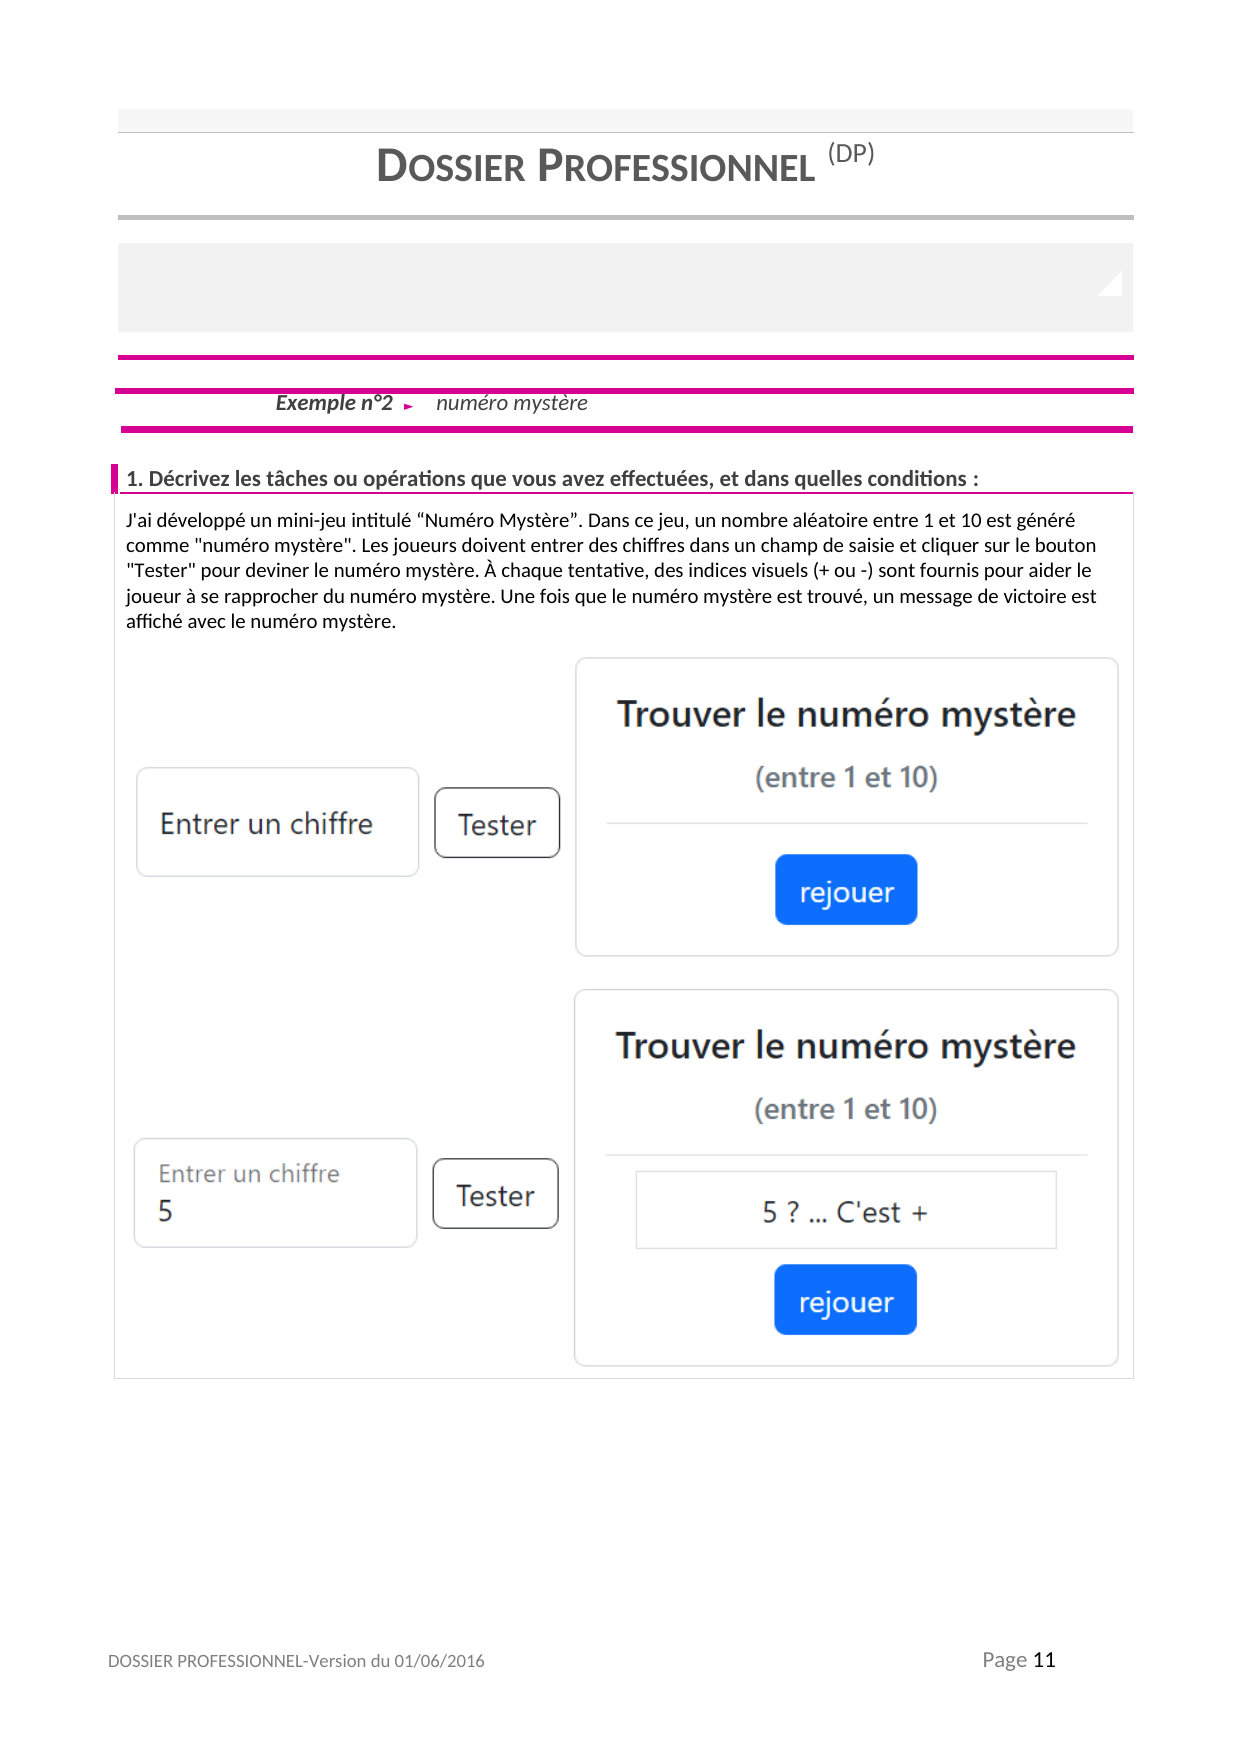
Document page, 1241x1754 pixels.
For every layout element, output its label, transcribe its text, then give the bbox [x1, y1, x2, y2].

table_cell Exemple n°2 ► [115, 394, 425, 426]
picture [125, 646, 1129, 968]
table_cell [425, 433, 1133, 464]
picture [125, 979, 1129, 1378]
table_cell numéro mystère [425, 394, 1133, 426]
table_cell J'ai développé un mini-jeu intitulé “Numéro Mystère”. Dans ce jeu, un nombre aléatoire entre 1 et 10 est généré comme "numéro mystère". Les joueurs doivent entrer des chiffres dans un champ de saisie et cliquer sur le bouton "Tester" pour deviner le numéro mystère. À chaque tentative, des indices visuels (+ ou -) sont fournis pour aider le joueur à se rapprocher du numéro mystère. Une fois que le numéro mystère est trouvé, un message de victoire est affiché avec le numéro mystère. [115, 492, 1133, 1378]
table_cell 1. Décrivez les tâches ou opérations que vous avez effectuées, et dans quelles conditions : [118, 464, 1133, 492]
table_cell [115, 426, 425, 464]
